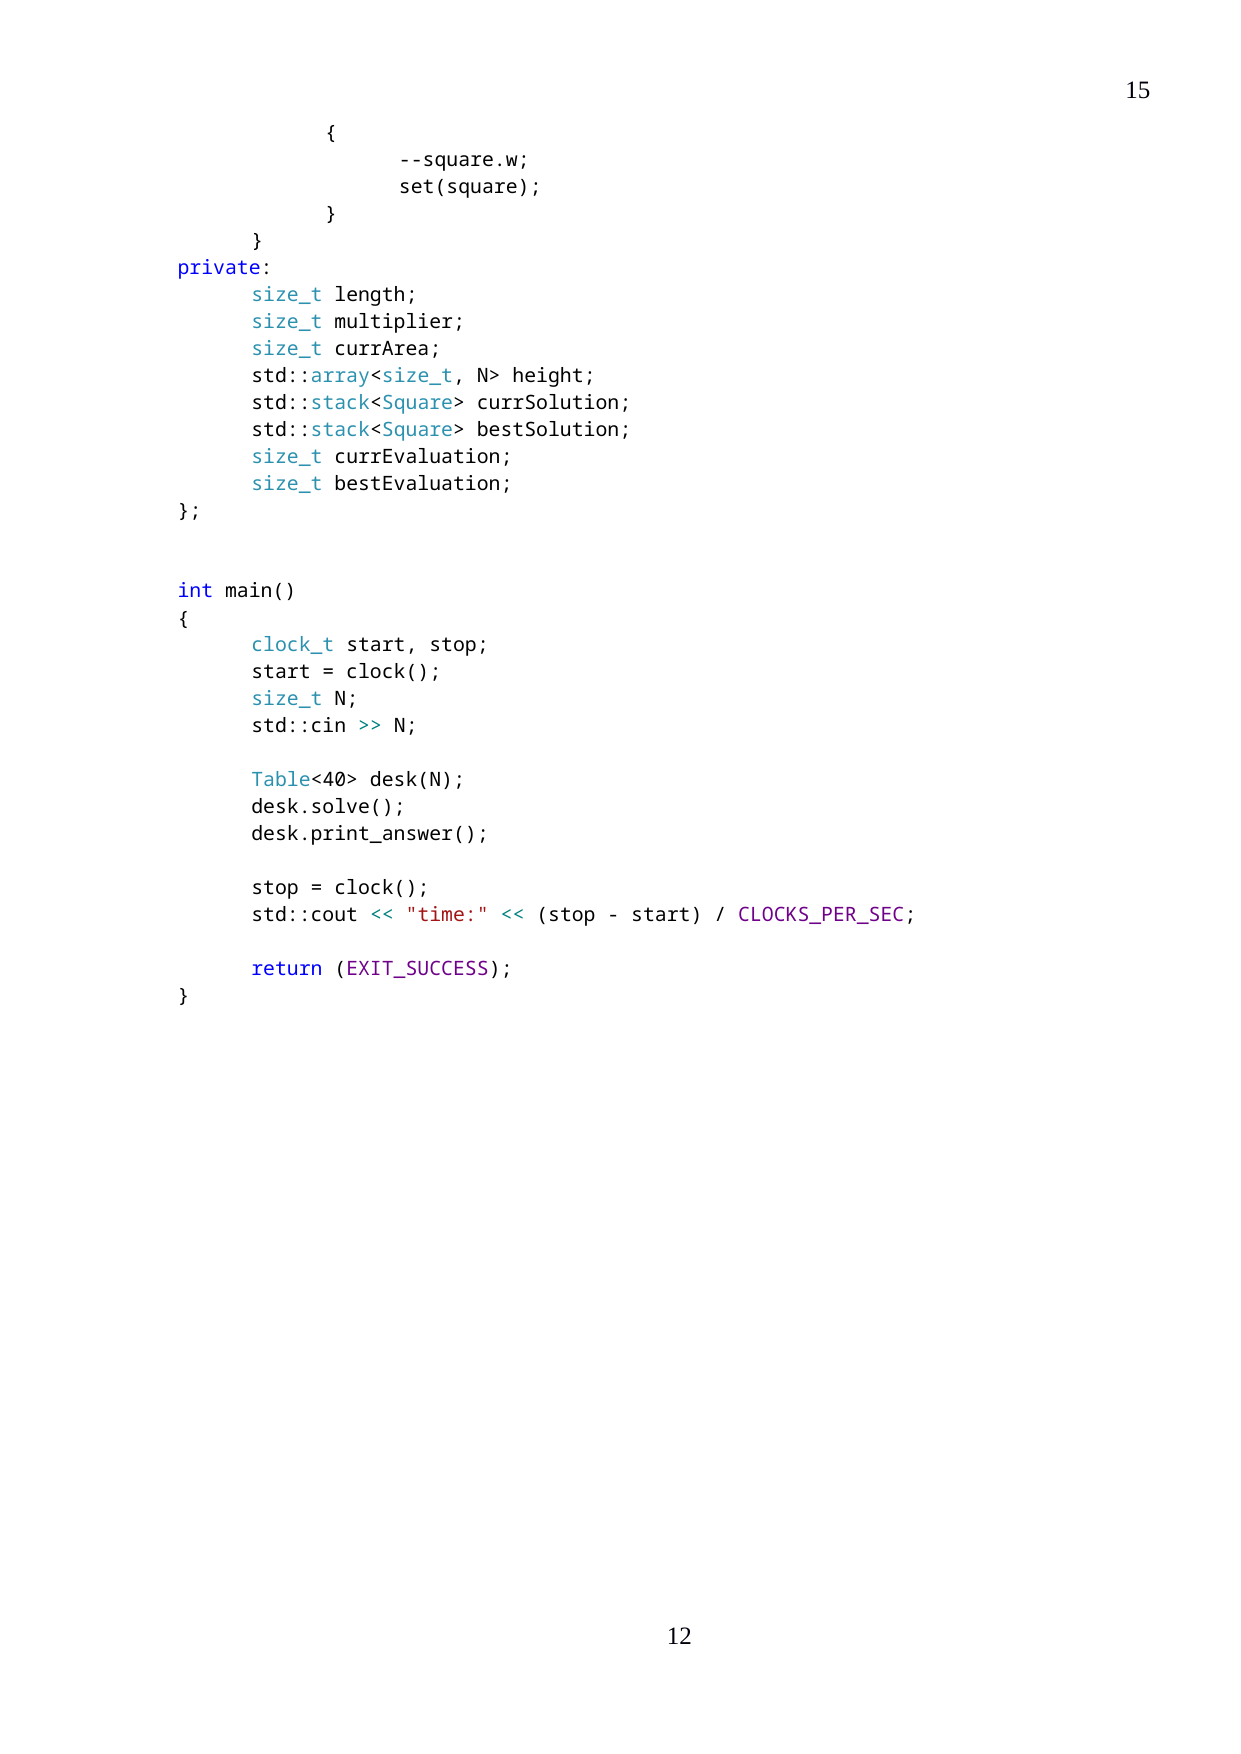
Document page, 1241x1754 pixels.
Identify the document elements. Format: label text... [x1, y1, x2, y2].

text private: [177, 253, 1181, 280]
text desk.solve(); [177, 793, 1181, 819]
text size_t bestEvaluation; [177, 469, 1181, 496]
text size_t length; [177, 280, 1181, 307]
text set(square); [177, 172, 1181, 199]
text std::cout << "time:" << (stop - start) / CLOCKS_PER_SEC; [177, 901, 1181, 927]
text std::array<size_t, N> height; [177, 361, 1181, 388]
text { [177, 604, 1181, 631]
text --square.w; [177, 145, 1181, 172]
text size_t currArea; [177, 334, 1181, 361]
text Table<40> desk(N); [177, 766, 1181, 793]
text clock_t start, stop; [177, 631, 1181, 658]
text stop = clock(); [177, 873, 1181, 901]
text std::cin >> N; [177, 712, 1181, 739]
text return (EXIT_SUCCESS); [177, 954, 1181, 981]
text std::stack<Square> currSolution; [177, 388, 1181, 415]
text start = clock(); [177, 658, 1181, 685]
text } [177, 981, 1181, 1008]
text std::stack<Square> bestSolution; [177, 415, 1181, 442]
text } [177, 226, 1181, 253]
text size_t multiplier; [177, 307, 1181, 334]
text size_t N; [177, 685, 1181, 712]
text desk.print_answer(); [177, 819, 1181, 847]
text { [177, 118, 1181, 145]
text } [177, 199, 1181, 226]
text int main() [177, 577, 1181, 604]
text }; [177, 496, 1181, 523]
text size_t currEvaluation; [177, 442, 1181, 469]
